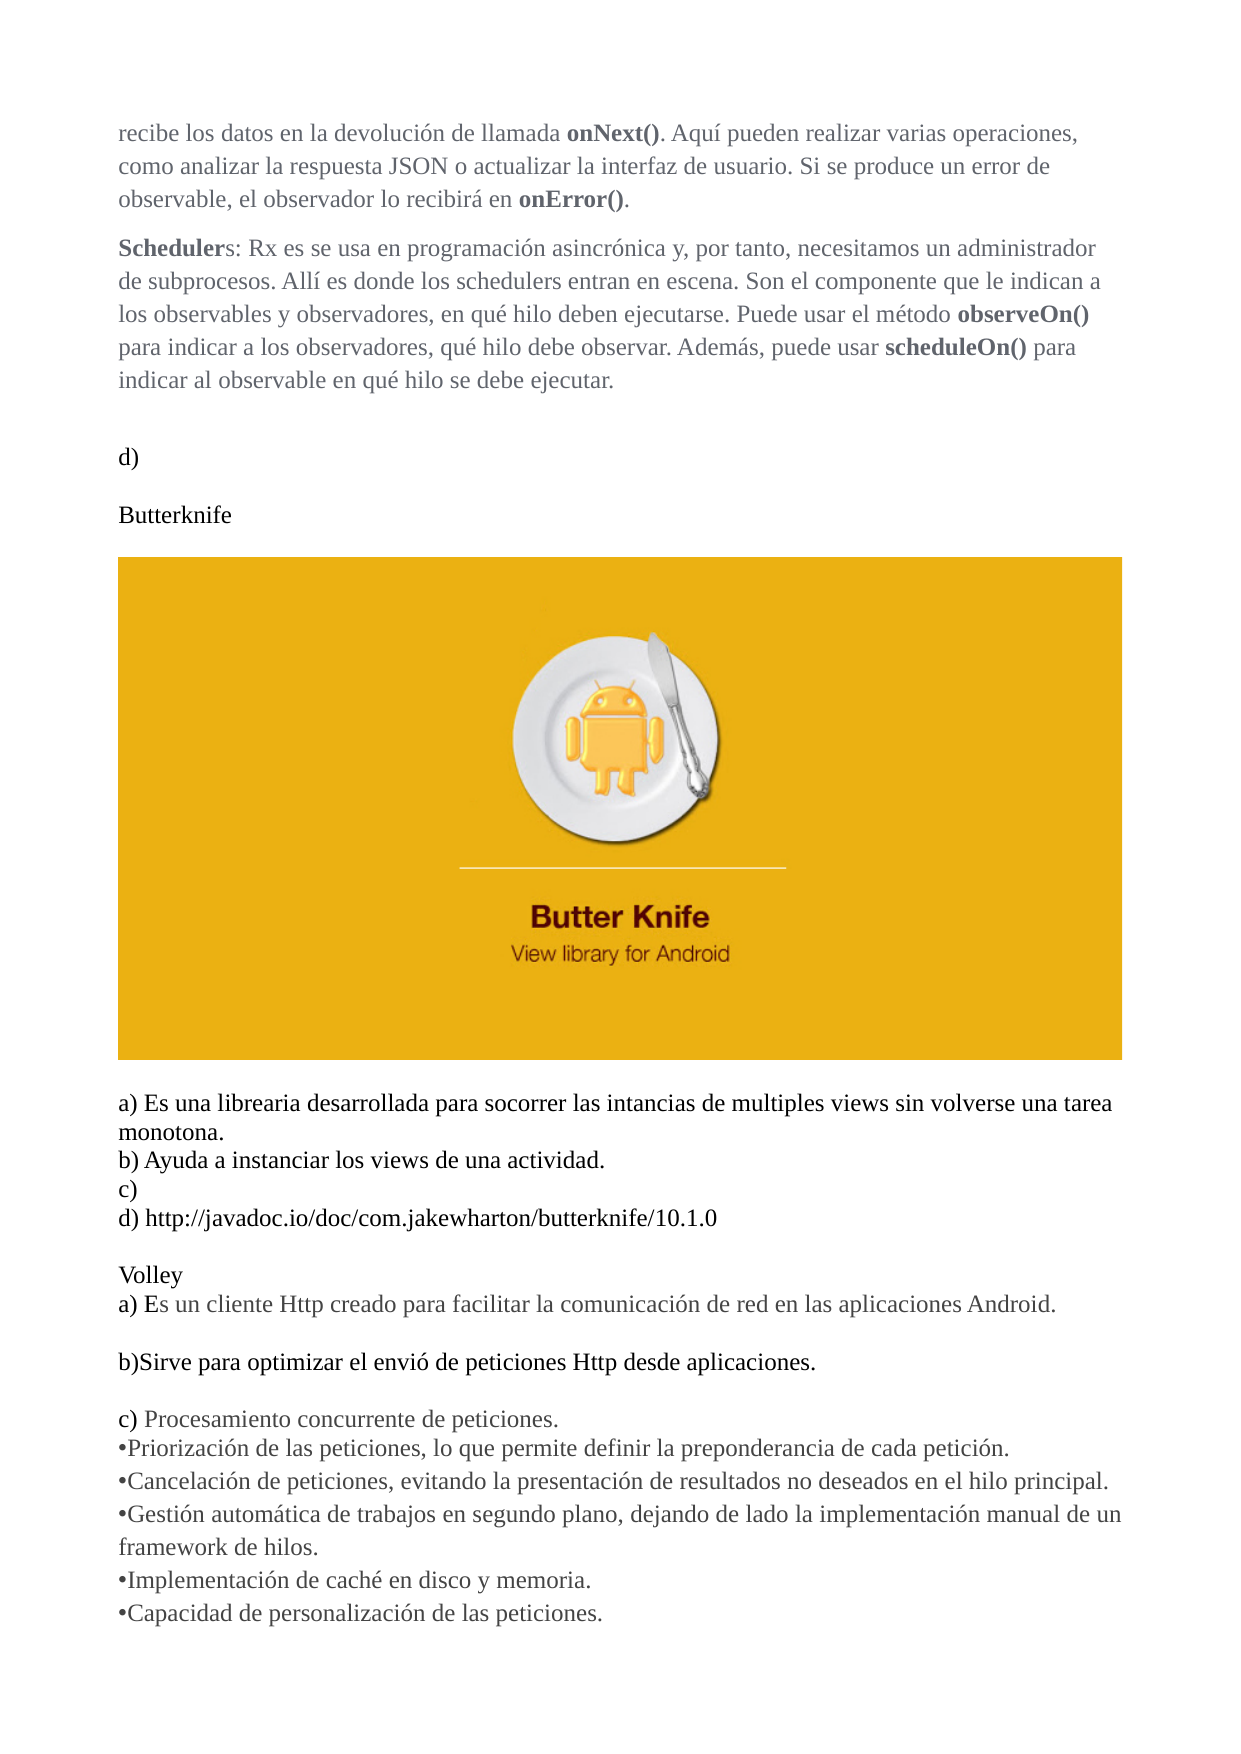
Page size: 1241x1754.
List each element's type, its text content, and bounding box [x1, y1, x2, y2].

text c) [118, 1174, 1122, 1203]
text b) Ayuda a instanciar los views de una actividad. [118, 1146, 1122, 1174]
list Implementación de caché en disco y memoria. [118, 1565, 1122, 1594]
text d) [118, 442, 1122, 471]
list Gestión automática de trabajos en segundo plano, dejando de lado la implementación manual de un framework de hilos. [118, 1499, 1122, 1561]
list Priorización de las peticiones, lo que permite definir la preponderancia de cada petición. [118, 1433, 1122, 1462]
list Cancelación de peticiones, evitando la presentación de resultados no deseados en el hilo principal. [118, 1466, 1122, 1495]
text recibe los datos en la devolución de llamada onNext(). Aquí pueden realizar varias operaciones, como analizar la respuesta JSON o actualizar la interfaz de usuario. Si se produce un error de observable, el observador lo recibirá en onError(). [118, 118, 1122, 213]
text a) Es un cliente Http creado para facilitar la comunicación de red en las aplicaciones Android. [118, 1289, 1122, 1318]
text d) http://javadoc.io/doc/com.jakewharton/butterknife/10.1.0 [118, 1203, 1122, 1232]
text b)Sirve para optimizar el envió de peticiones Http desde aplicaciones. [118, 1347, 1122, 1376]
text a) Es una librearia desarrollada para socorrer las intancias de multiples views sin volverse una tarea monotona. [118, 1088, 1122, 1146]
text c) Procesamiento concurrente de peticiones. [118, 1404, 1122, 1433]
list Capacidad de personalización de las peticiones. [118, 1598, 1122, 1627]
text Volley [118, 1261, 1122, 1289]
picture [118, 557, 1123, 1060]
text Schedulers: Rx es se usa en programación asincrónica y, por tanto, necesitamos un administrador de subprocesos. Allí es donde los schedulers entran en escena. Son el componente que le indican a los observables y observadores, en qué hilo deben ejecutarse. Puede usar el método observeOn() para indicar a los observadores, qué hilo debe observar. Además, puede usar scheduleOn() para indicar al observable en qué hilo se debe ejecutar. [118, 233, 1122, 394]
text Butterknife [118, 500, 1122, 528]
